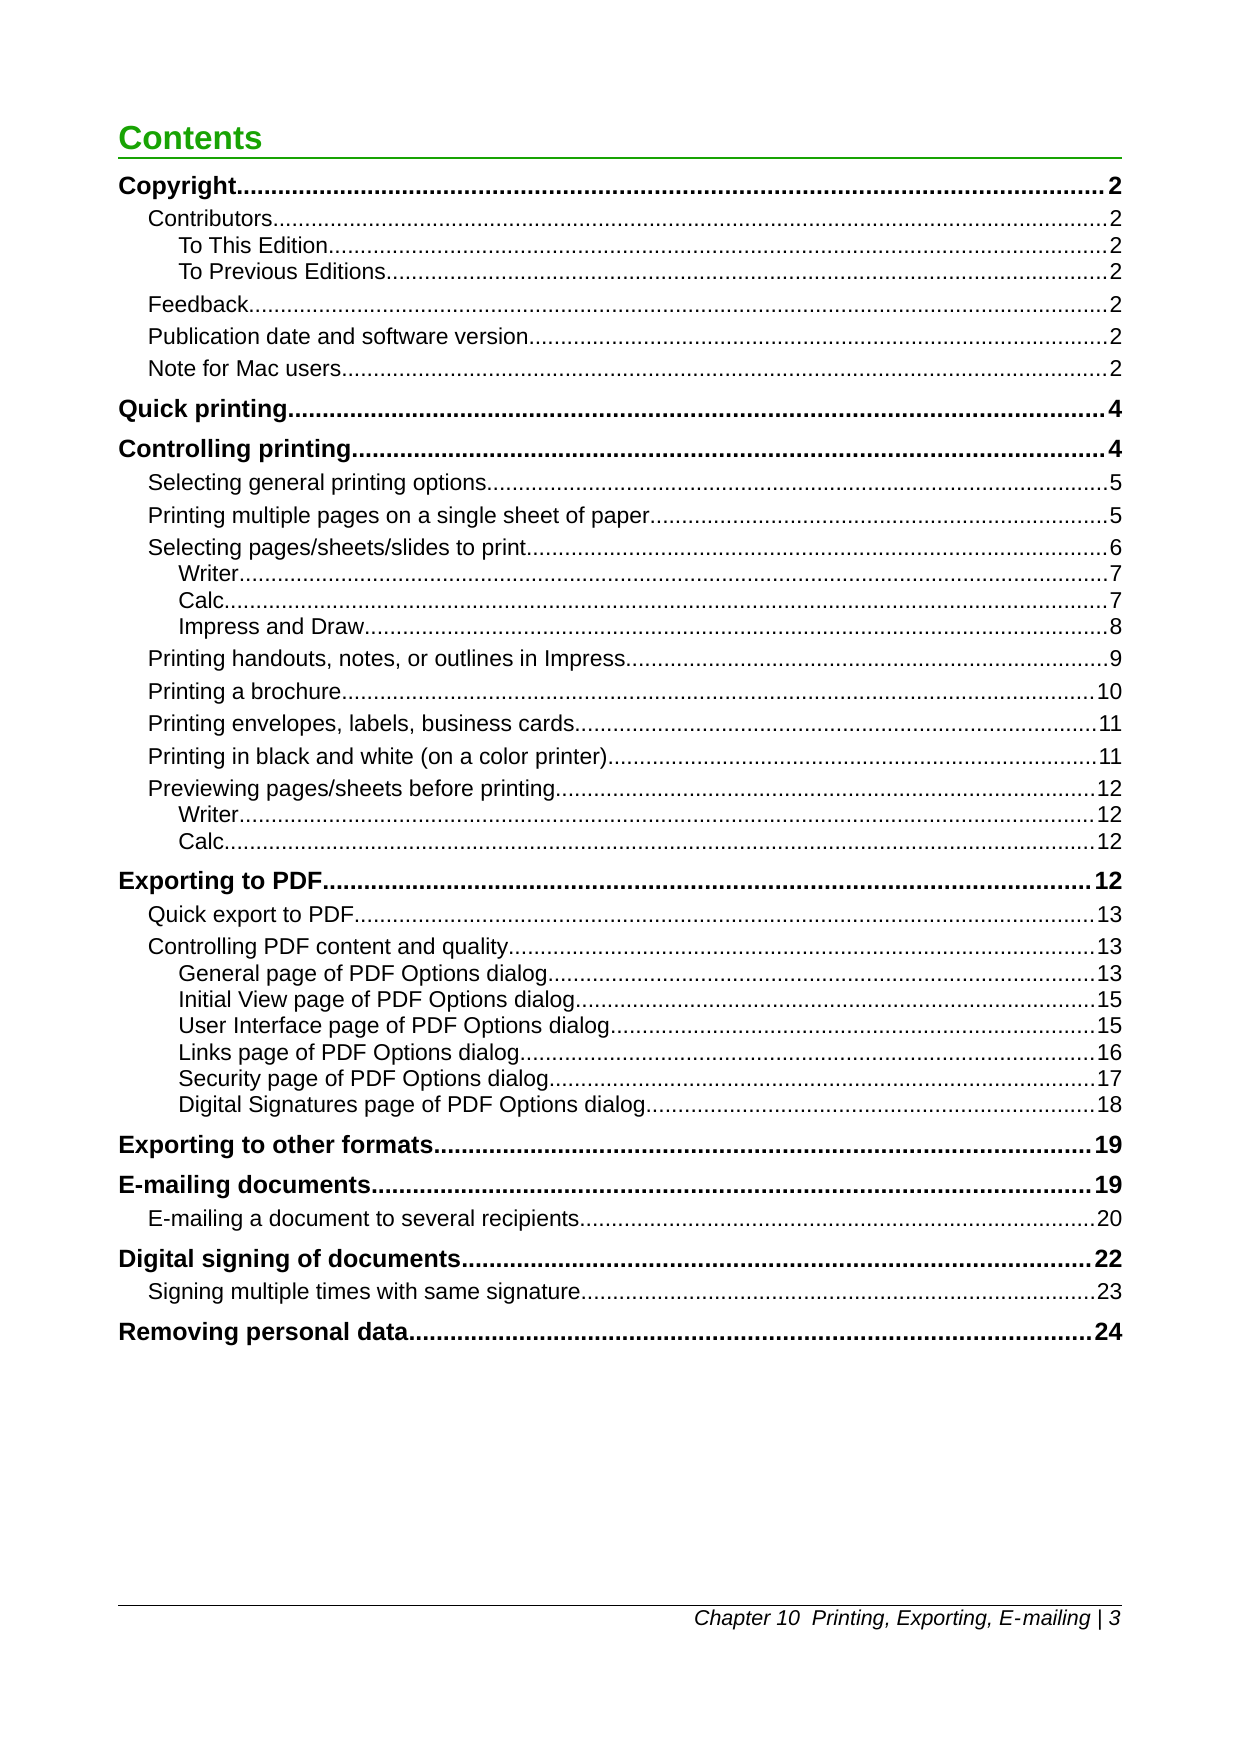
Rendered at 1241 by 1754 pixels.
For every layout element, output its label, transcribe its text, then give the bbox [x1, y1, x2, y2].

text E-mailing a document to several recipients 20 [148, 1205, 1122, 1232]
text To This Edition 2 [178, 232, 1122, 258]
text E-mailing documents 19 [118, 1170, 1122, 1199]
text Initial View page of PDF Options dialog 15 [178, 986, 1122, 1012]
text General page of PDF Options dialog 13 [178, 959, 1122, 986]
text Exporting to other formats 19 [118, 1130, 1122, 1158]
text Printing handouts, notes, or outlines in Impress 9 [148, 645, 1122, 672]
text Links page of PDF Options dialog 16 [178, 1039, 1122, 1065]
text Printing a brochure 10 [148, 678, 1122, 704]
text To Previous Editions 2 [178, 258, 1122, 284]
subtitle Contents [118, 118, 1122, 157]
text Signing multiple times with same signature 23 [148, 1278, 1122, 1305]
text Impress and Draw 8 [178, 613, 1122, 639]
text User Interface page of PDF Options dialog 15 [178, 1012, 1122, 1039]
text Copyright 2 [118, 171, 1122, 199]
text Selecting pages/sheets/slides to print 6 [148, 534, 1122, 560]
text Digital Signatures page of PDF Options dialog 18 [178, 1091, 1122, 1118]
text Controlling PDF content and quality 13 [148, 933, 1122, 959]
text Removing personal data 24 [118, 1317, 1122, 1345]
text Quick printing 4 [118, 394, 1122, 422]
text Calc 7 [178, 587, 1122, 613]
text Printing multiple pages on a single sheet of paper 5 [148, 502, 1122, 528]
text Printing in black and white (on a color printer) 11 [148, 743, 1122, 769]
text Selecting general printing options 5 [148, 469, 1122, 496]
text Previewing pages/sheets before printing 12 [148, 775, 1122, 801]
text Note for Mac users 2 [148, 355, 1122, 382]
text Publication date and software version 2 [148, 323, 1122, 349]
text Digital signing of documents 22 [118, 1243, 1122, 1272]
text Writer 7 [178, 560, 1122, 587]
text Printing envelopes, labels, business cards 11 [148, 710, 1122, 737]
text Writer 12 [178, 801, 1122, 828]
text Feedback 2 [148, 291, 1122, 317]
text Quick export to PDF 13 [148, 901, 1122, 927]
text Exporting to PDF 12 [118, 866, 1122, 895]
text Security page of PDF Options dialog 17 [178, 1065, 1122, 1091]
text Calc 12 [178, 828, 1122, 854]
text Contributors 2 [148, 205, 1122, 232]
text Controlling printing 4 [118, 434, 1122, 463]
